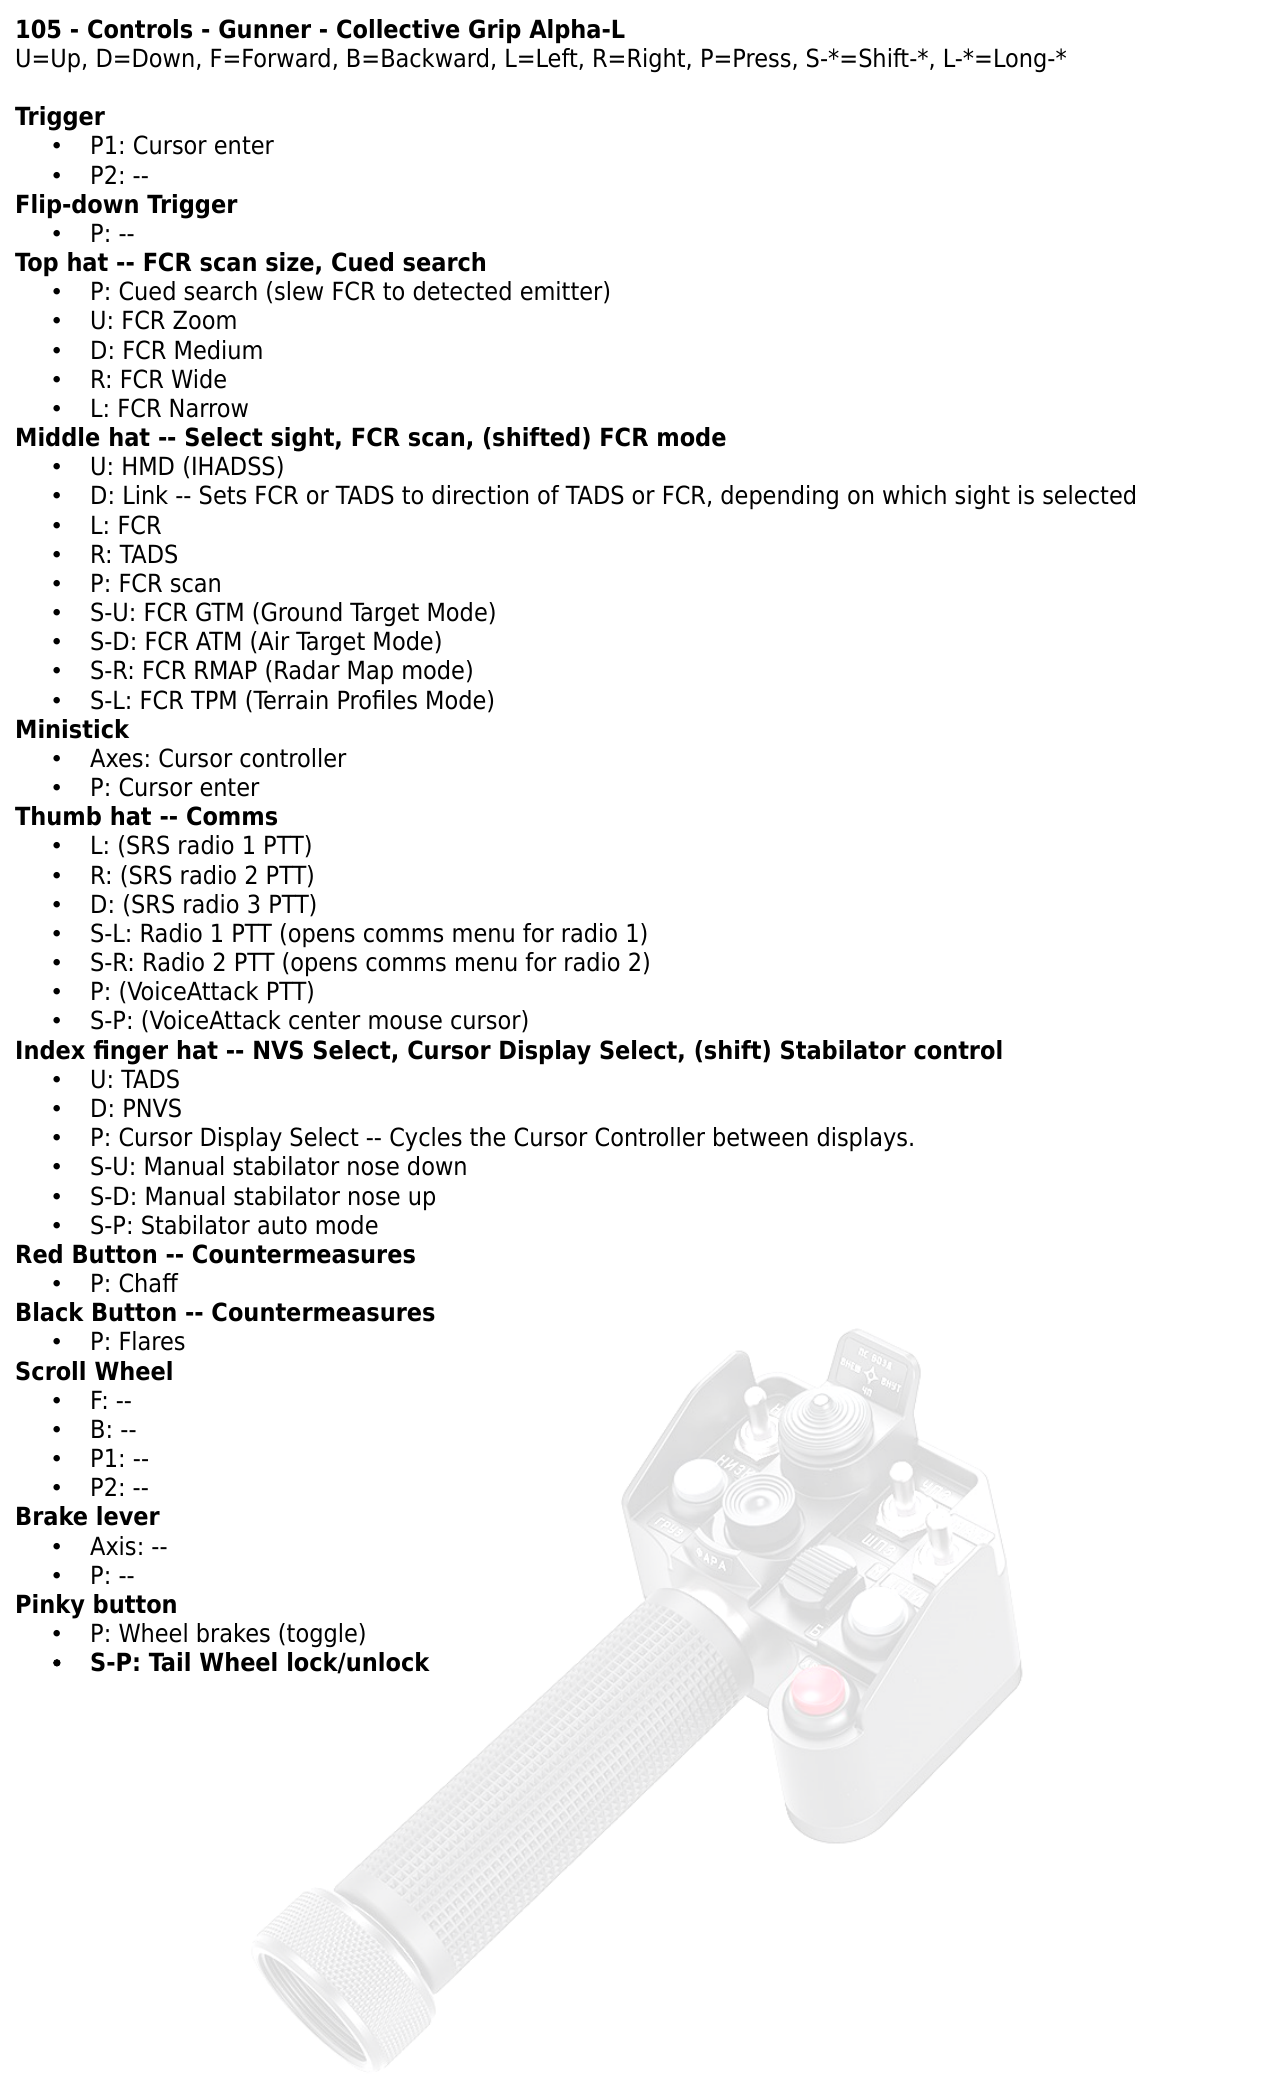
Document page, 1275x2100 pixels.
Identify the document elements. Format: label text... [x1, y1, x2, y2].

list D: (SRS radio 3 PTT) [52, 890, 1260, 919]
list [1045, 1444, 1260, 1473]
list S-U: Manual stabilator nose down [52, 1152, 1260, 1182]
list S-P: Tail Wheel lock/unlock [52, 1648, 230, 1677]
text Black Button -- Countermeasures [15, 1298, 1260, 1327]
text Index finger hat -- NVS Select, Cursor Display Select, (shift) Stabilator control [15, 1036, 1260, 1065]
text Top hat -- FCR scan size, Cued search [15, 248, 1260, 277]
list Axis: -- [52, 1532, 230, 1561]
list [1045, 1561, 1260, 1590]
list P: -- [52, 1561, 230, 1590]
text Pinky button [15, 1590, 230, 1619]
list [1045, 1386, 1260, 1415]
list F: -- [52, 1386, 230, 1415]
list S-U: FCR GTM (Ground Target Mode) [52, 598, 1260, 627]
list R: FCR Wide [52, 365, 1260, 394]
text [1045, 1590, 1260, 1619]
list P: Wheel brakes (toggle) [52, 1619, 230, 1648]
list S-P: Tail Wheel lock/unlock [1045, 1648, 1260, 1677]
list [1045, 1415, 1260, 1444]
text Brake lever [15, 1502, 230, 1532]
list S-D: Manual stabilator nose up [52, 1182, 1260, 1211]
list P: Cued search (slew FCR to detected emitter) [52, 277, 1260, 307]
list L: FCR [52, 511, 1260, 540]
list L: (SRS radio 1 PTT) [52, 832, 1260, 861]
list B: -- [52, 1415, 230, 1444]
text [1045, 1357, 1260, 1386]
list P: Chaff [52, 1269, 1260, 1298]
list P2: -- [52, 1473, 230, 1502]
list D: PNVS [52, 1094, 1260, 1123]
list S-L: FCR TPM (Terrain Profiles Mode) [52, 686, 1260, 715]
list S-P: (VoiceAttack center mouse cursor) [52, 1007, 1260, 1036]
list D: Link -- Sets FCR or TADS to direction of TADS or FCR, depending on which sight is selected [52, 482, 1260, 511]
list U: HMD (IHADSS) [52, 452, 1260, 482]
list P: (VoiceAttack PTT) [52, 977, 1260, 1007]
list P: FCR scan [52, 569, 1260, 598]
list S-L: Radio 1 PTT (opens comms menu for radio 1) [52, 919, 1260, 948]
text Middle hat -- Select sight, FCR scan, (shifted) FCR mode [15, 423, 1260, 452]
list R: (SRS radio 2 PTT) [52, 861, 1260, 890]
text Scroll Wheel [15, 1357, 230, 1386]
list S-R: Radio 2 PTT (opens comms menu for radio 2) [52, 948, 1260, 977]
text Ministick [15, 715, 1260, 744]
list S-P: Stabilator auto mode [52, 1211, 1260, 1240]
list [1045, 1327, 1260, 1357]
list U: FCR Zoom [52, 307, 1260, 336]
list P1: -- [52, 1444, 230, 1473]
text Red Button -- Countermeasures [15, 1240, 1260, 1269]
list P: -- [52, 219, 1260, 248]
list P2: -- [52, 161, 1260, 190]
list R: TADS [52, 540, 1260, 569]
text [1045, 1502, 1260, 1532]
list P: Wheel brakes (toggle) [1045, 1619, 1260, 1648]
list S-R: FCR RMAP (Radar Map mode) [52, 657, 1260, 686]
text Trigger [15, 102, 1260, 132]
text Flip-down Trigger [15, 190, 1260, 219]
list P: Cursor enter [52, 773, 1260, 802]
list Axes: Cursor controller [52, 744, 1260, 773]
text U=Up, D=Down, F=Forward, B=Backward, L=Left, R=Right, P=Press, S-*=Shift-*, L-*=Long-* [15, 44, 1260, 73]
list L: FCR Narrow [52, 394, 1260, 423]
list U: TADS [52, 1065, 1260, 1094]
text Thumb hat -- Comms [15, 802, 1260, 832]
list P: Cursor Display Select -- Cycles the Cursor Controller between displays. [52, 1123, 1260, 1152]
list [1045, 1532, 1260, 1561]
list S-D: FCR ATM (Air Target Mode) [52, 627, 1260, 657]
list [1045, 1473, 1260, 1502]
list P1: Cursor enter [52, 132, 1260, 161]
list D: FCR Medium [52, 336, 1260, 365]
list P: Flares [52, 1327, 230, 1357]
text 105 - Controls - Gunner - Collective Grip Alpha-L [15, 15, 1260, 44]
